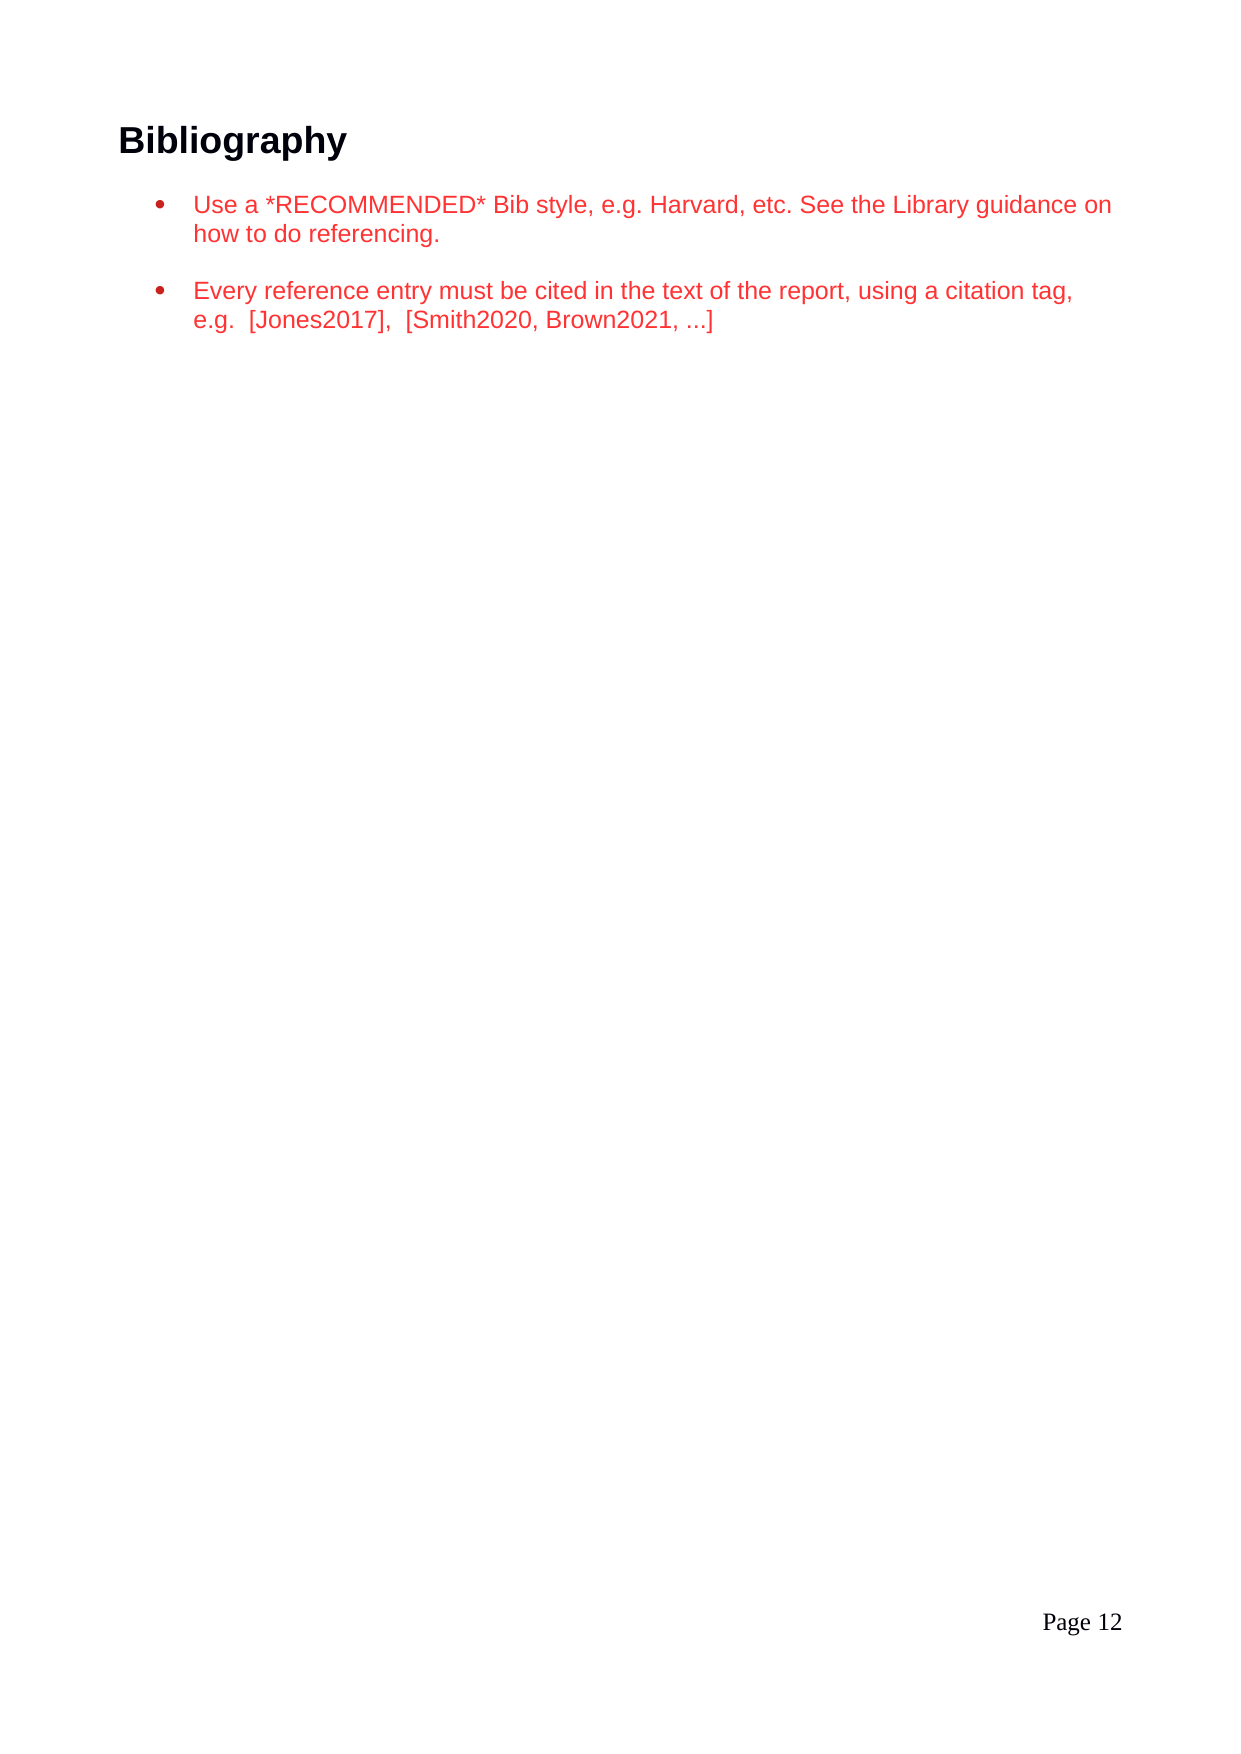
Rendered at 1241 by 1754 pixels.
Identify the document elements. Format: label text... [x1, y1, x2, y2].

text Bibliography [118, 118, 1122, 161]
list Use a *RECOMMENDED* Bib style, e.g. Harvard, etc. See the Library guidance on how to do referencing. [156, 190, 1122, 248]
list Every reference entry must be cited in the text of the report, using a citation tag, e.g. [Jones2017], [Smith2020, Brown2021, ...] [156, 276, 1122, 334]
